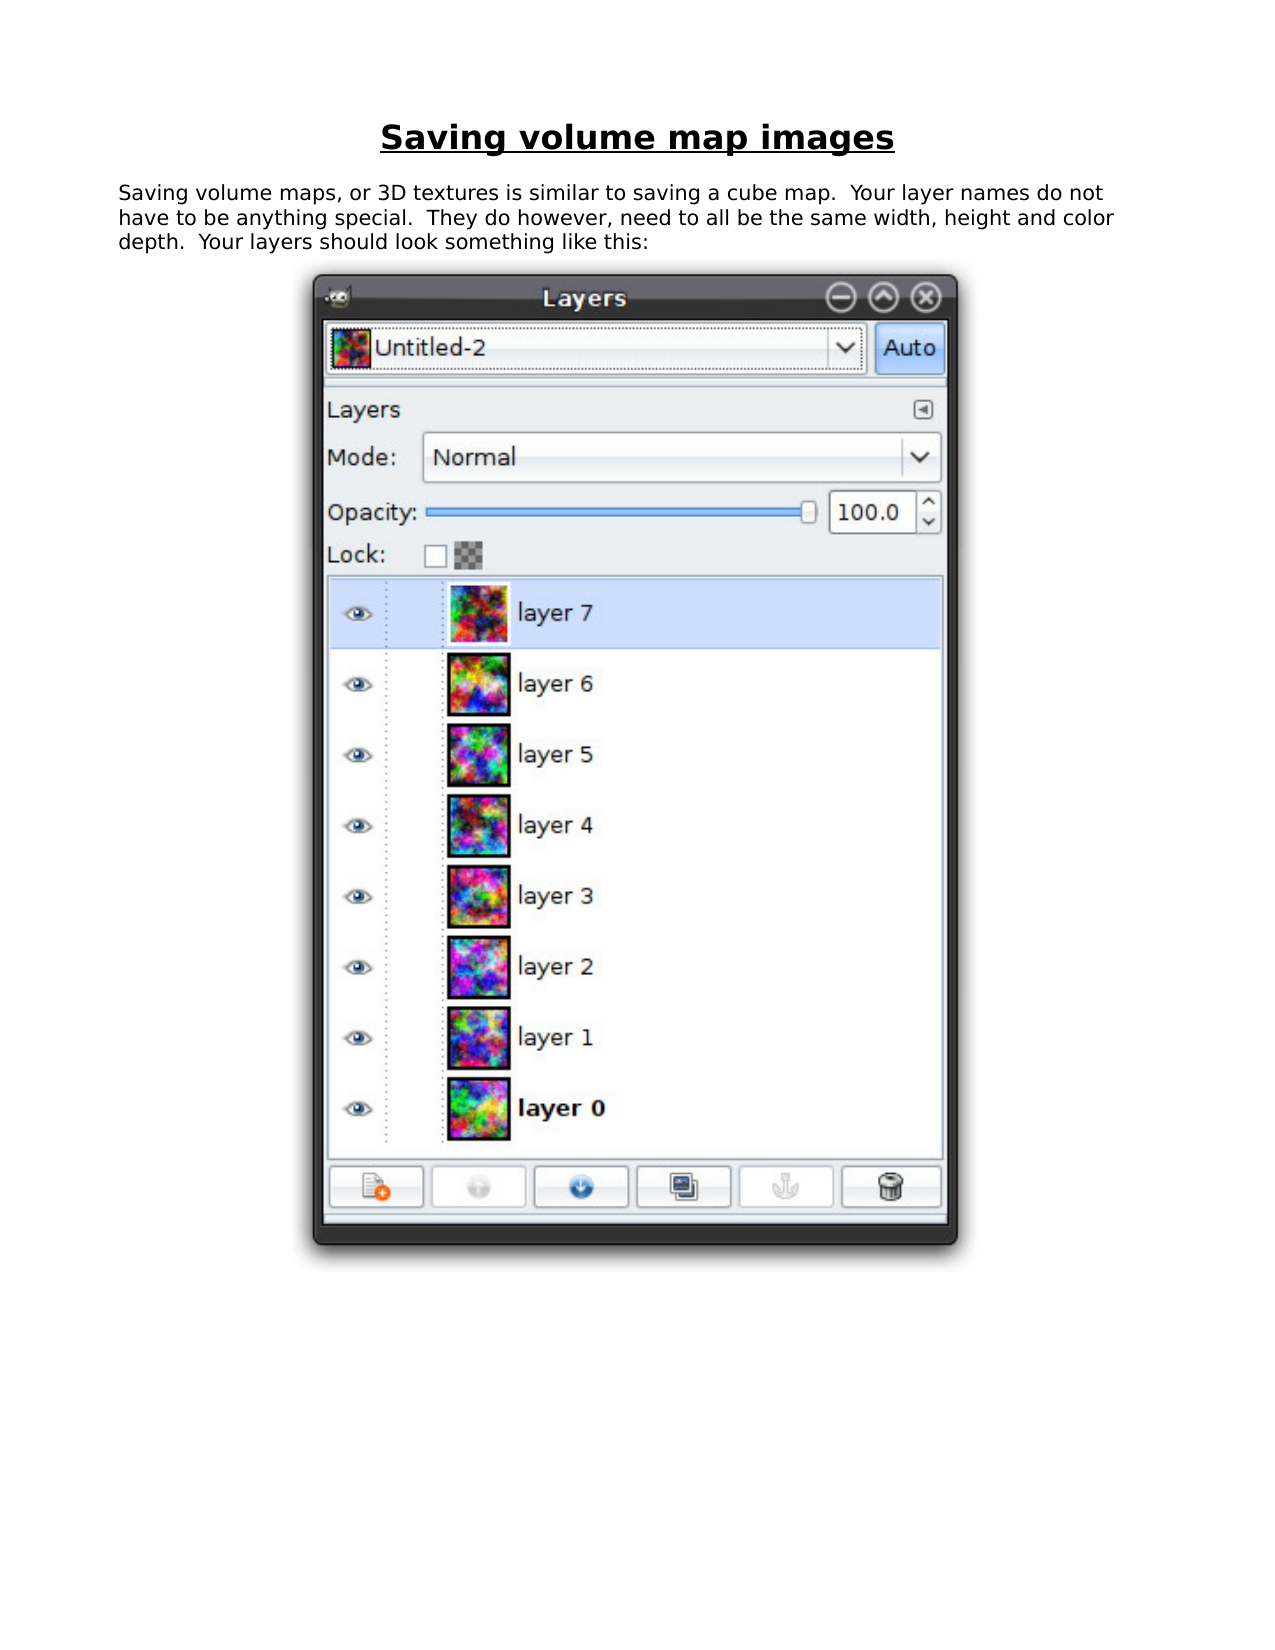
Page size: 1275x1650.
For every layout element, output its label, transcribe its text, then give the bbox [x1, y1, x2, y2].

text Saving volume map images [118, 118, 1157, 157]
picture [292, 258, 983, 1272]
text Saving volume maps, or 3D textures is similar to saving a cube map. Your layer names do not have to be anything special. They do however, need to all be the same width, height and color depth. Your layers should look something like this: [118, 181, 1157, 254]
